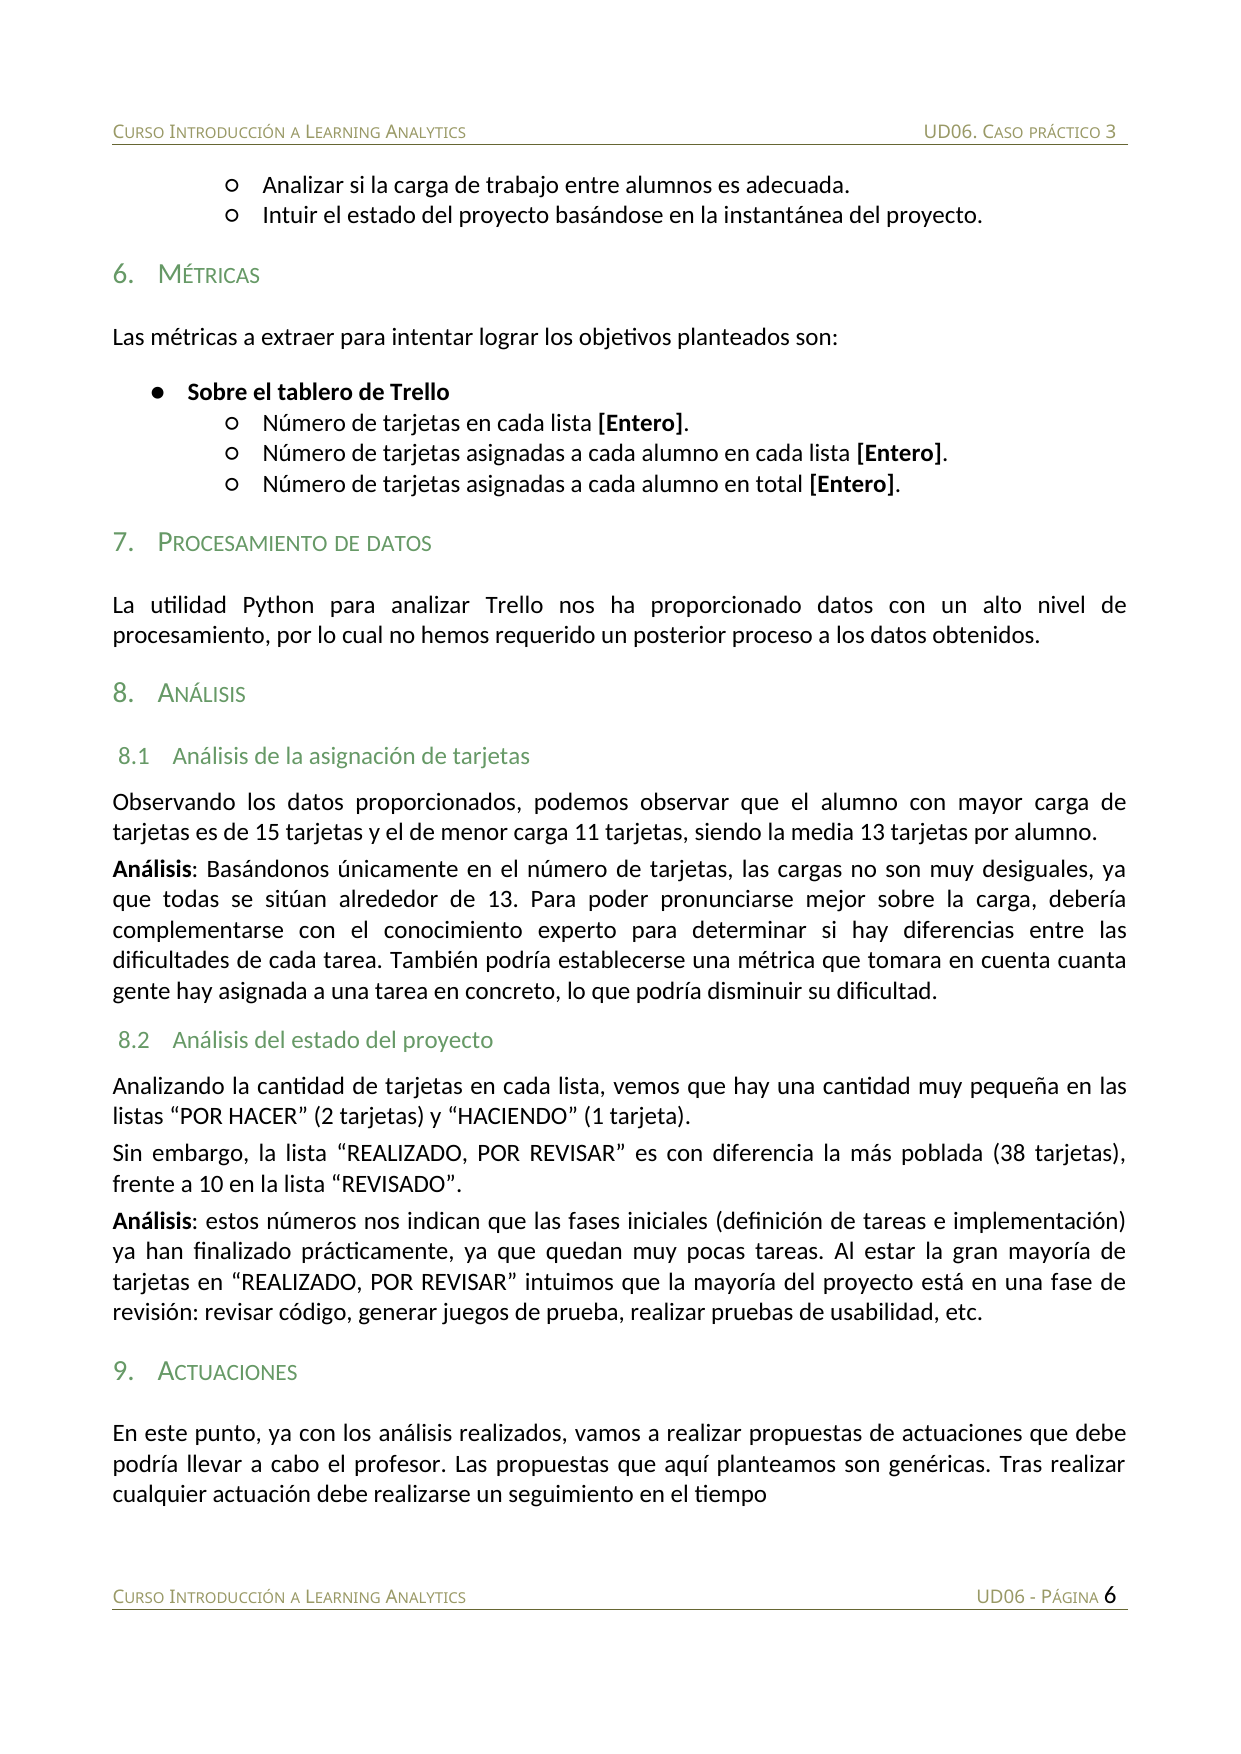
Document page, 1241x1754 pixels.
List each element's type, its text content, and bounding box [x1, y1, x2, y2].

subtitle Actuaciones [112, 1352, 1128, 1387]
subtitle Análisis [112, 674, 1128, 710]
list Analizar si la carga de trabajo entre alumnos es adecuada. [225, 169, 1128, 199]
subtitle Análisis del estado del proyecto [112, 1024, 1128, 1055]
text Observando los datos proporcionados, podemos observar que el alumno con mayor carga de tarjetas es de 15 tarjetas y el de menor carga 11 tarjetas, siendo la media 13 tarjetas por alumno. [112, 786, 1128, 847]
subtitle Análisis de la asignación de tarjetas [112, 740, 1128, 771]
list Sobre el tablero de Trello [150, 376, 1128, 407]
list Número de tarjetas asignadas a cada alumno en total [Entero]. [225, 468, 1128, 498]
text Análisis: estos números nos indican que las fases iniciales (definición de tareas e implementación) ya han finalizado prácticamente, ya que quedan muy pocas tareas. Al estar la gran mayoría de tarjetas en “REALIZADO, POR REVISAR” intuimos que la mayoría del proyecto está en una fase de revisión: revisar código, generar juegos de prueba, realizar pruebas de usabilidad, etc. [112, 1205, 1128, 1327]
text Las métricas a extraer para intentar lograr los objetivos planteados son: [112, 321, 1128, 351]
text La utilidad Python para analizar Trello nos ha proporcionado datos con un alto nivel de procesamiento, por lo cual no hemos requerido un posterior proceso a los datos obtenidos. [112, 589, 1128, 650]
text Sin embargo, la lista “REALIZADO, POR REVISAR” es con diferencia la más poblada (38 tarjetas), frente a 10 en la lista “REVISADO”. [112, 1137, 1128, 1198]
list Número de tarjetas en cada lista [Entero]. [225, 407, 1128, 437]
list Número de tarjetas asignadas a cada alumno en cada lista [Entero]. [225, 437, 1128, 468]
text En este punto, ya con los análisis realizados, vamos a realizar propuestas de actuaciones que debe podría llevar a cabo el profesor. Las propuestas que aquí planteamos son genéricas. Tras realizar cualquier actuación debe realizarse un seguimiento en el tiempo [112, 1417, 1128, 1509]
subtitle Métricas [112, 255, 1128, 291]
list Intuir el estado del proyecto basándose en la instantánea del proyecto. [225, 199, 1128, 230]
text Análisis: Basándonos únicamente en el número de tarjetas, las cargas no son muy desiguales, ya que todas se sitúan alrededor de 13. Para poder pronunciarse mejor sobre la carga, debería complementarse con el conocimiento experto para determinar si hay diferencias entre las dificultades de cada tarea. También podría establecerse una métrica que tomara en cuenta cuanta gente hay asignada a una tarea en concreto, lo que podría disminuir su dificultad. [112, 853, 1128, 1006]
text Analizando la cantidad de tarjetas en cada lista, vemos que hay una cantidad muy pequeña en las listas “POR HACER” (2 tarjetas) y “HACIENDO” (1 tarjeta). [112, 1070, 1128, 1131]
subtitle Procesamiento de datos [112, 523, 1128, 559]
